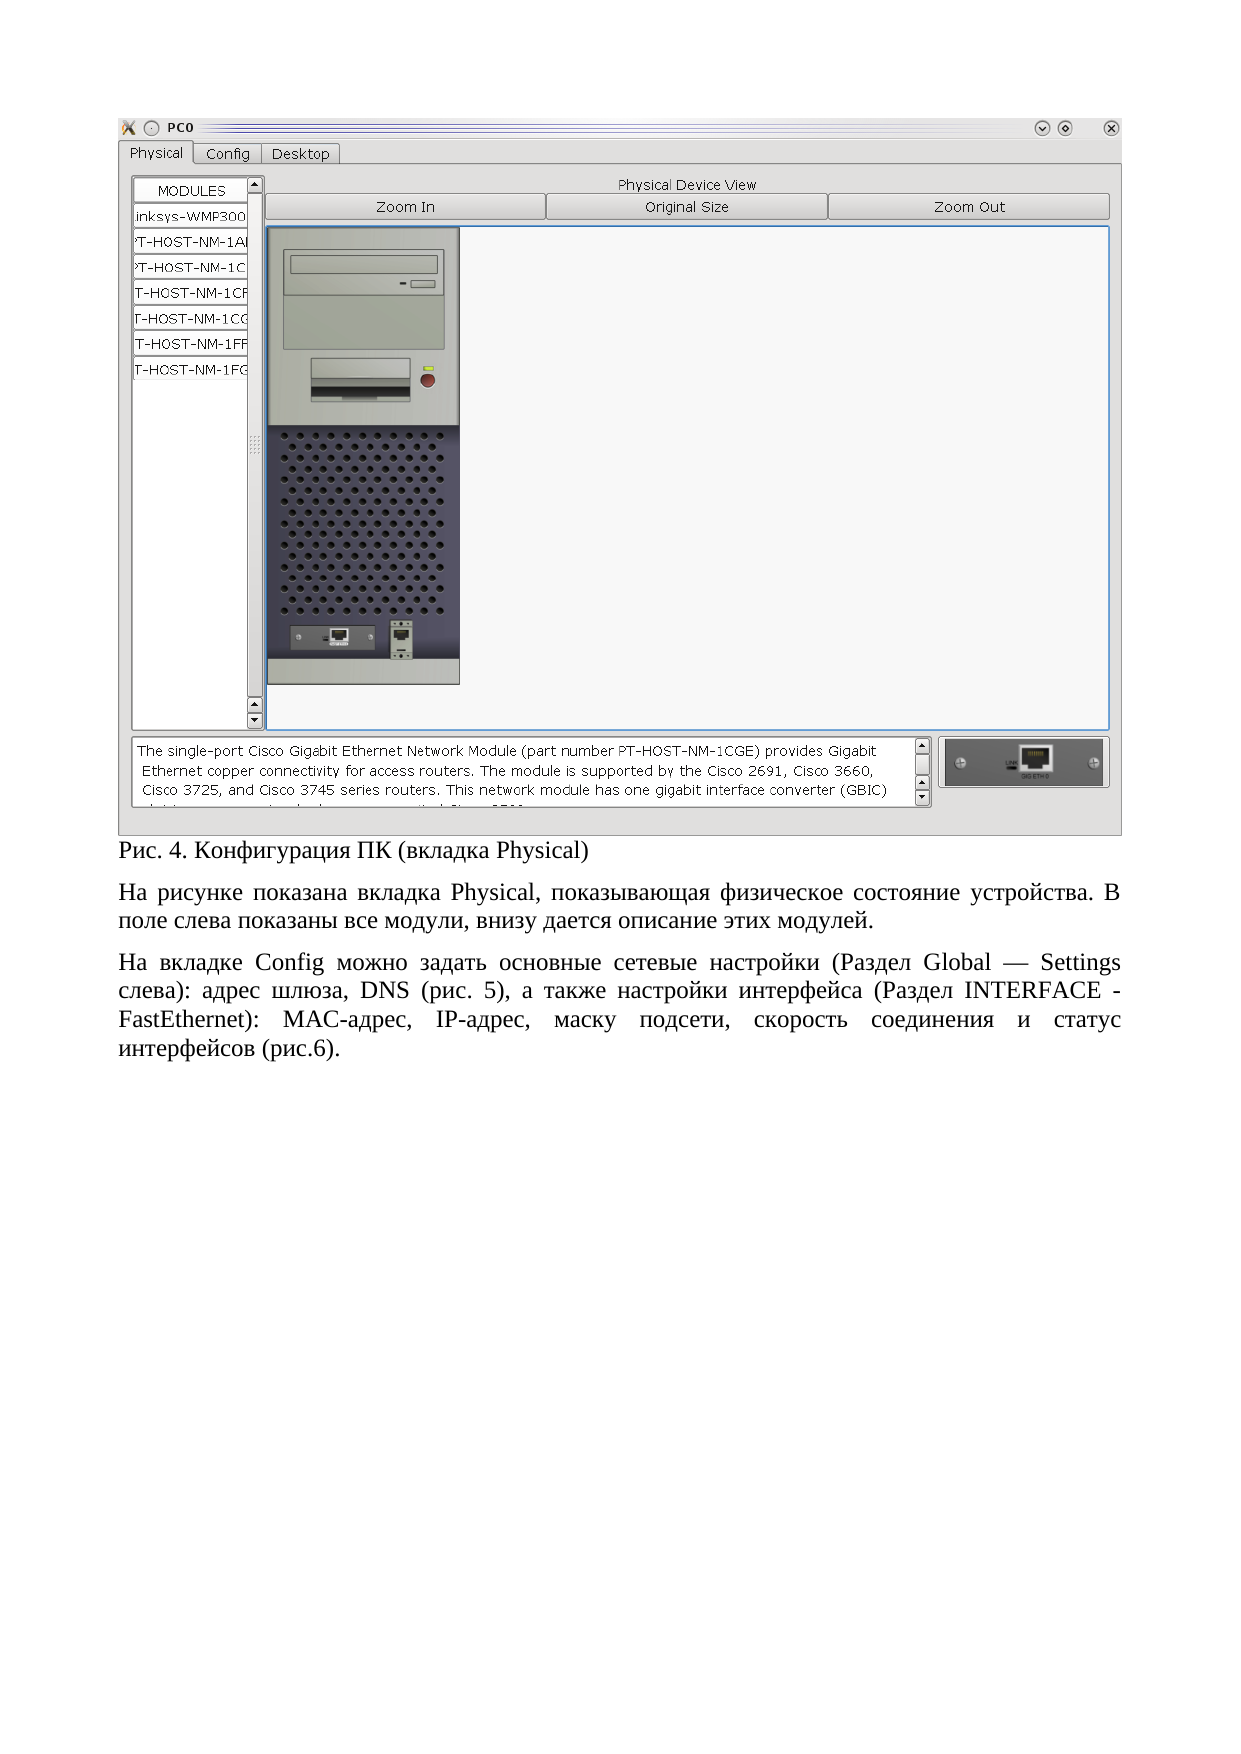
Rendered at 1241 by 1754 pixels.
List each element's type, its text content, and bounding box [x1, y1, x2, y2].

text Рис. 4. Конфигурация ПК (вкладка Physical) [118, 836, 1122, 864]
text На рисунке показана вкладка Physical, показывающая физическое состояние устройства. В поле слева показаны все модули, внизу дается описание этих модулей. [118, 877, 1122, 934]
picture [118, 118, 1122, 836]
text На вкладке Config можно задать основные сетевые настройки (Раздел Global — Settings слева): адрес шлюза, DNS (рис. 5), а также настройки интерфейса (Раздел INTERFACE - FastEthernet): MAC-адрес, IP-адрес, маску подсети, скорость соединения и статус интерфейсов (рис.6). [118, 947, 1122, 1062]
